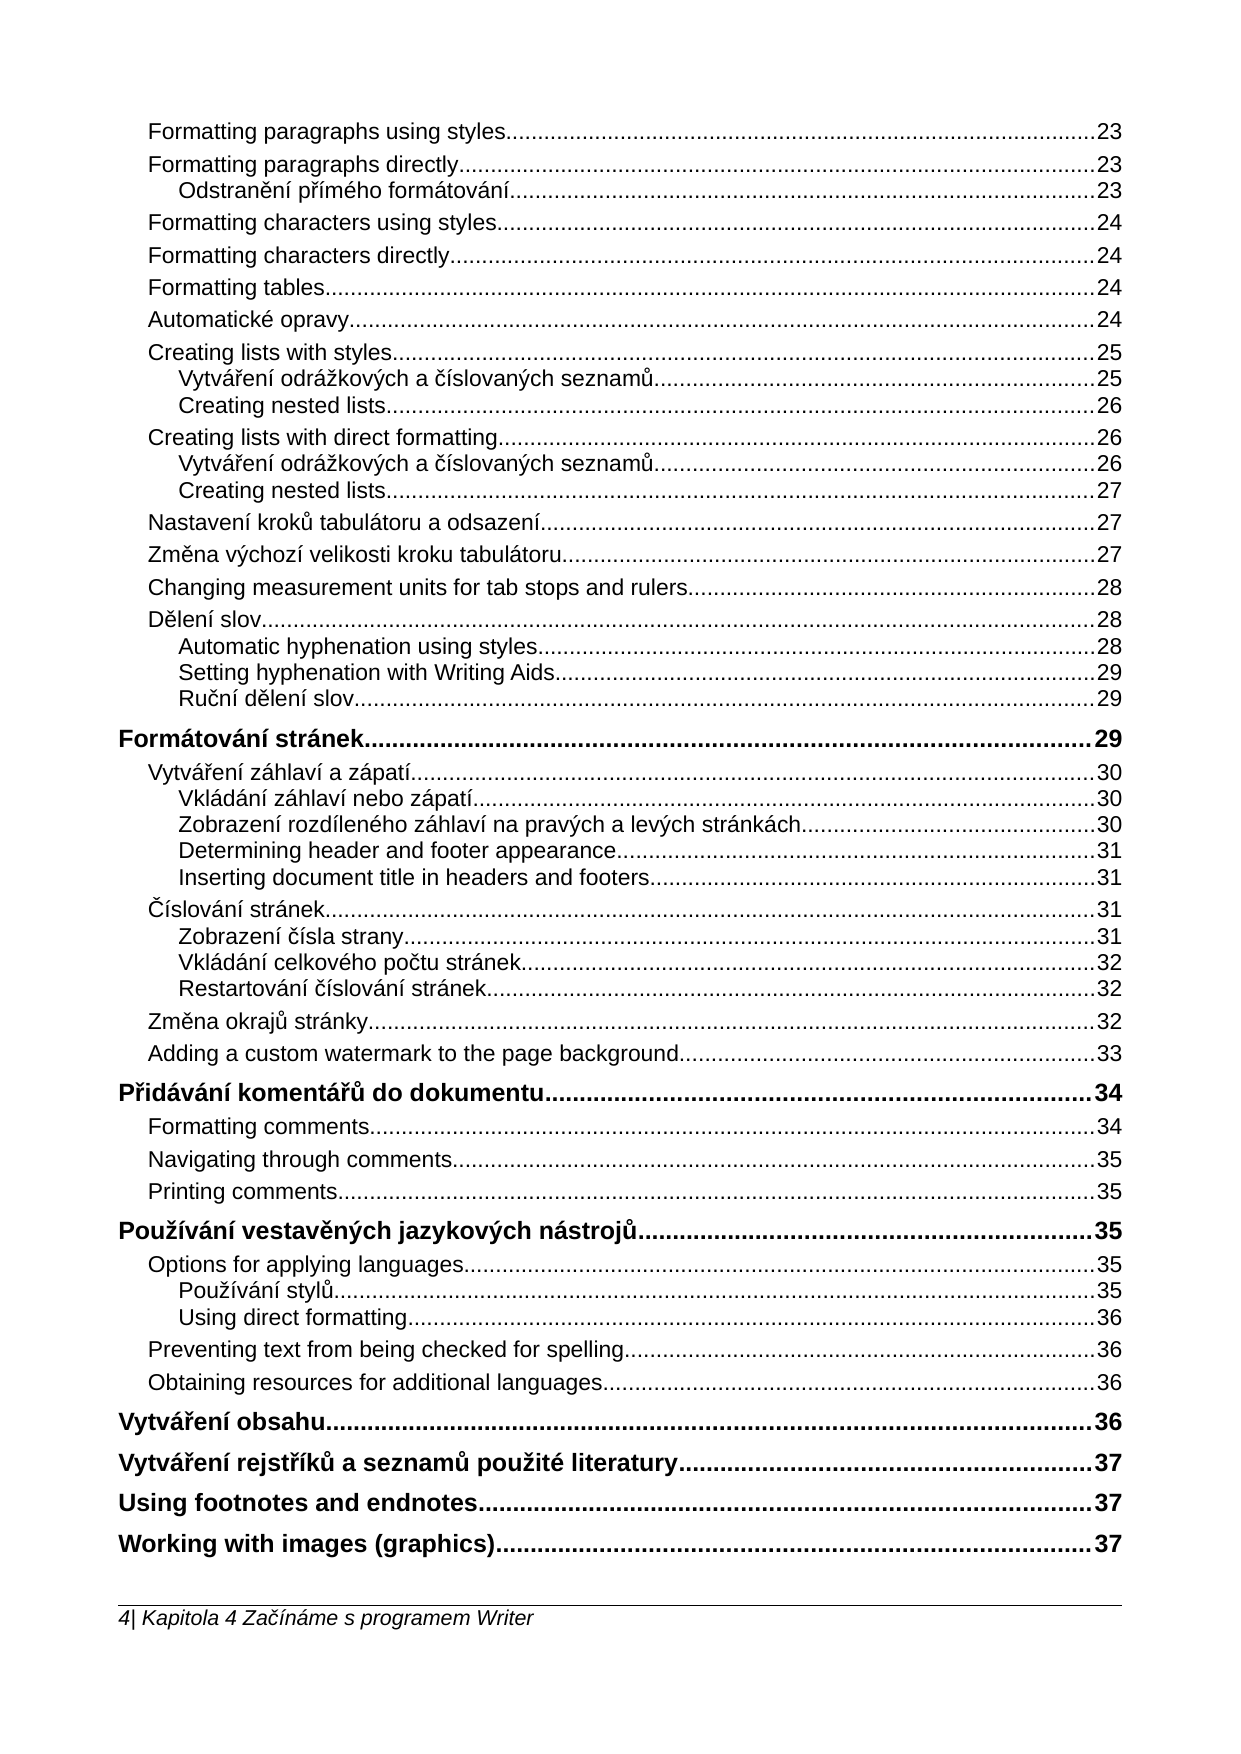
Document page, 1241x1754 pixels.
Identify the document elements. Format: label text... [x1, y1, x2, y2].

text Dělení slov 28 [148, 606, 1122, 633]
text Vytváření obsahu 36 [118, 1407, 1122, 1436]
text Inserting document title in headers and footers 31 [178, 864, 1122, 890]
text Formatting tables 24 [148, 274, 1122, 300]
text Navigating through comments 35 [148, 1146, 1122, 1172]
text Formatting comments 34 [148, 1113, 1122, 1139]
text Formatting paragraphs using styles 23 [148, 118, 1122, 144]
text Zobrazení čísla strany 31 [178, 923, 1122, 949]
text Vytváření odrážkových a číslovaných seznamů. 25 [178, 365, 1122, 392]
text Creating nested lists 26 [178, 392, 1122, 418]
text Vkládání celkového počtu stránek 32 [178, 949, 1122, 975]
text Obtaining resources for additional languages 36 [148, 1369, 1122, 1395]
text Vytváření záhlaví a zápatí 30 [148, 758, 1122, 785]
text Changing measurement units for tab stops and rulers 28 [148, 574, 1122, 600]
text Formatting characters using styles 24 [148, 209, 1122, 236]
text Restartování číslování stránek 32 [178, 975, 1122, 1002]
text Vytváření rejstříků a seznamů použité literatury 37 [118, 1448, 1122, 1476]
text Formatting paragraphs directly 23 [148, 151, 1122, 177]
text Přidávání komentářů do dokumentu 34 [118, 1078, 1122, 1107]
text Změna okrajů stránky 32 [148, 1008, 1122, 1034]
text Creating nested lists 27 [178, 477, 1122, 503]
text Vytváření odrážkových a číslovaných seznamů. 26 [178, 450, 1122, 477]
text Automatické opravy 24 [148, 306, 1122, 333]
text Změna výchozí velikosti kroku tabulátoru 27 [148, 541, 1122, 568]
text Using footnotes and endnotes 37 [118, 1488, 1122, 1517]
text Creating lists with styles 25 [148, 339, 1122, 365]
text Using direct formatting 36 [178, 1304, 1122, 1330]
text Nastavení kroků tabulátoru a odsazení 27 [148, 509, 1122, 535]
text Formátování stránek 29 [118, 724, 1122, 752]
text Formatting characters directly 24 [148, 242, 1122, 268]
text Odstranění přímého formátování 23 [178, 177, 1122, 203]
text Automatic hyphenation using styles 28 [178, 633, 1122, 659]
text Setting hyphenation with Writing Aids 29 [178, 659, 1122, 685]
text Zobrazení rozdíleného záhlaví na pravých a levých stránkách 30 [178, 811, 1122, 837]
text Používání vestavěných jazykových nástrojů 35 [118, 1216, 1122, 1245]
text Printing comments 35 [148, 1178, 1122, 1204]
text Options for applying languages 35 [148, 1251, 1122, 1277]
text Používání stylů 35 [178, 1277, 1122, 1304]
text Creating lists with direct formatting 26 [148, 424, 1122, 450]
text Adding a custom watermark to the page background 33 [148, 1040, 1122, 1066]
text Working with images (graphics) 37 [118, 1529, 1122, 1558]
text Vkládání záhlaví nebo zápatí 30 [178, 785, 1122, 811]
text Ruční dělení slov 29 [178, 685, 1122, 712]
text Preventing text from being checked for spelling 36 [148, 1336, 1122, 1363]
text Číslování stránek 31 [148, 896, 1122, 923]
text Determining header and footer appearance 31 [178, 837, 1122, 864]
